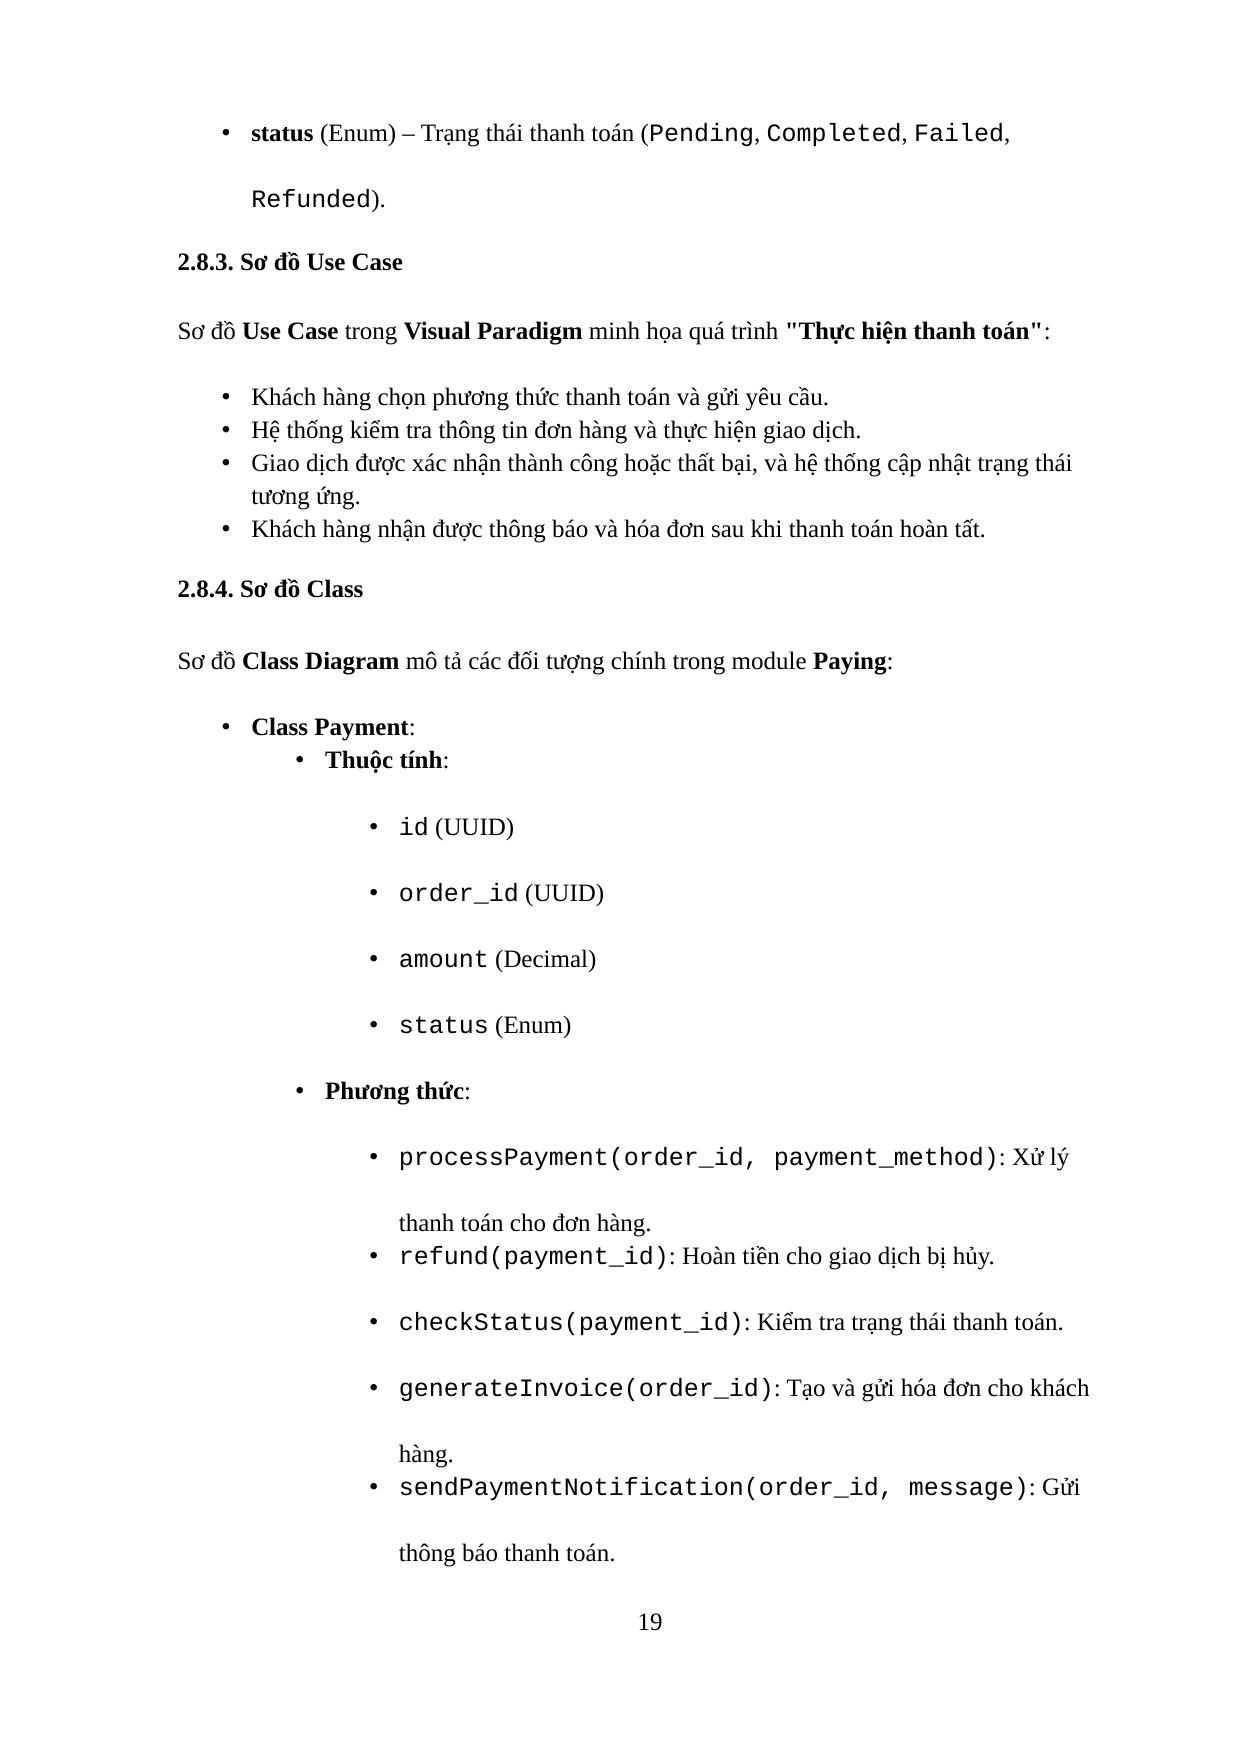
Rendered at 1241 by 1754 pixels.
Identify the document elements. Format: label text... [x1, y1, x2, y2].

list Hệ thống kiểm tra thông tin đơn hàng và thực hiện giao dịch. [222, 415, 1122, 444]
list Khách hàng chọn phương thức thanh toán và gửi yêu cầu. [222, 364, 1122, 411]
list generateInvoice(order_id): Tạo và gửi hóa đơn cho khách hàng. [369, 1342, 1122, 1468]
list status (Enum) – Trạng thái thanh toán (Pending, Completed, Failed, Refunded). [222, 118, 1122, 215]
list sendPaymentNotification(order_id, message): Gửi thông báo thanh toán. [369, 1472, 1122, 1567]
list Class Payment: [222, 694, 1122, 741]
subtitle 2.8.3. Sơ đồ Use Case [177, 247, 1122, 275]
list checkStatus(payment_id): Kiểm tra trạng thái thanh toán. [369, 1276, 1122, 1338]
list Giao dịch được xác nhận thành công hoặc thất bại, và hệ thống cập nhật trạng thái tương ứng. [222, 448, 1122, 510]
list order_id (UUID) [369, 847, 1122, 908]
text Sơ đồ Use Case trong Visual Paradigm minh họa quá trình "Thực hiện thanh toán": [177, 288, 1122, 345]
list processPayment(order_id, payment_method): Xử lý thanh toán cho đơn hàng. [369, 1123, 1122, 1237]
list id (UUID) [369, 793, 1122, 842]
subtitle 2.8.4. Sơ đồ Class [177, 574, 1122, 603]
list amount (Decimal) [369, 913, 1122, 974]
list Thuộc tính: [295, 746, 1122, 774]
list Khách hàng nhận được thông báo và hóa đơn sau khi thanh toán hoàn tất. [222, 514, 1122, 543]
list refund(payment_id): Hoàn tiền cho giao dịch bị hủy. [369, 1241, 1122, 1272]
text Sơ đồ Class Diagram mô tả các đối tượng chính trong module Paying: [177, 616, 1122, 675]
list Phương thức: [295, 1045, 1122, 1104]
list status (Enum) [369, 979, 1122, 1041]
